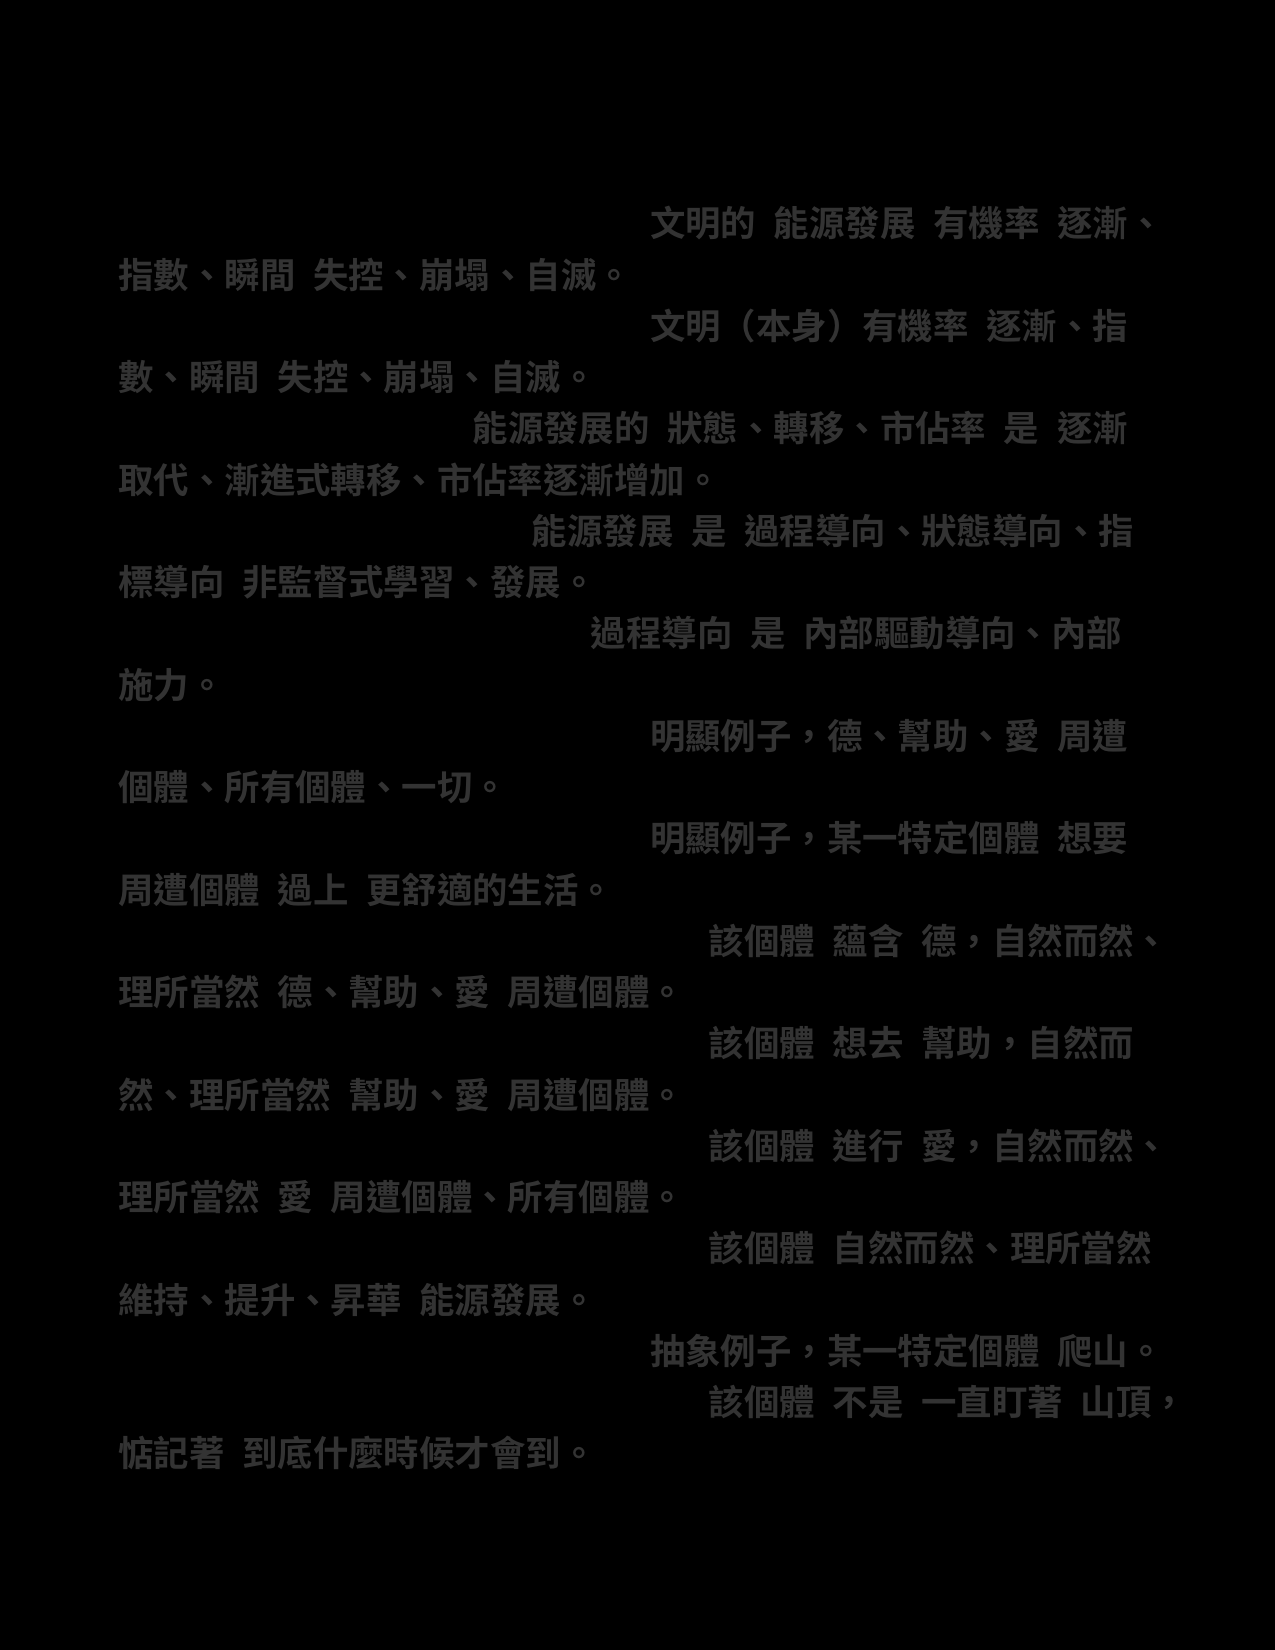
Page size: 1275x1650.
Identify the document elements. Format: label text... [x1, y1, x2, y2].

text 該個體 想去 幫助，自然而然、理所當然 幫助、愛 周遭個體。 [118, 1016, 1157, 1118]
text 該個體 自然而然、理所當然 維持、提升、昇華 能源發展。 [118, 1221, 1157, 1323]
text 明顯例子，某一特定個體 想要 周遭個體 過上 更舒適的生活。 [118, 811, 1157, 913]
text 抽象例子，某一特定個體 爬山。 [118, 1323, 1157, 1374]
text 過程導向 是 內部驅動導向、內部施力。 [118, 606, 1157, 708]
text 能源發展的 狀態、轉移、市佔率 是 逐漸取代、漸進式轉移、市佔率逐漸增加。 [118, 401, 1157, 503]
text 文明（本身）有機率 逐漸、指數、瞬間 失控、崩塌、自滅。 [118, 298, 1157, 401]
text 該個體 蘊含 德，自然而然、理所當然 德、幫助、愛 周遭個體。 [118, 913, 1157, 1016]
text 該個體 進行 愛，自然而然、理所當然 愛 周遭個體、所有個體。 [118, 1118, 1157, 1221]
text 文明的 能源發展 有機率 逐漸、指數、瞬間 失控、崩塌、自滅。 [118, 196, 1157, 298]
text 能源發展 是 過程導向、狀態導向、指標導向 非監督式學習、發展。 [118, 503, 1157, 606]
text 明顯例子，德、幫助、愛 周遭個體、所有個體、一切。 [118, 708, 1157, 811]
text 該個體 不是 一直盯著 山頂，惦記著 到底什麼時候才會到。 [118, 1374, 1157, 1477]
